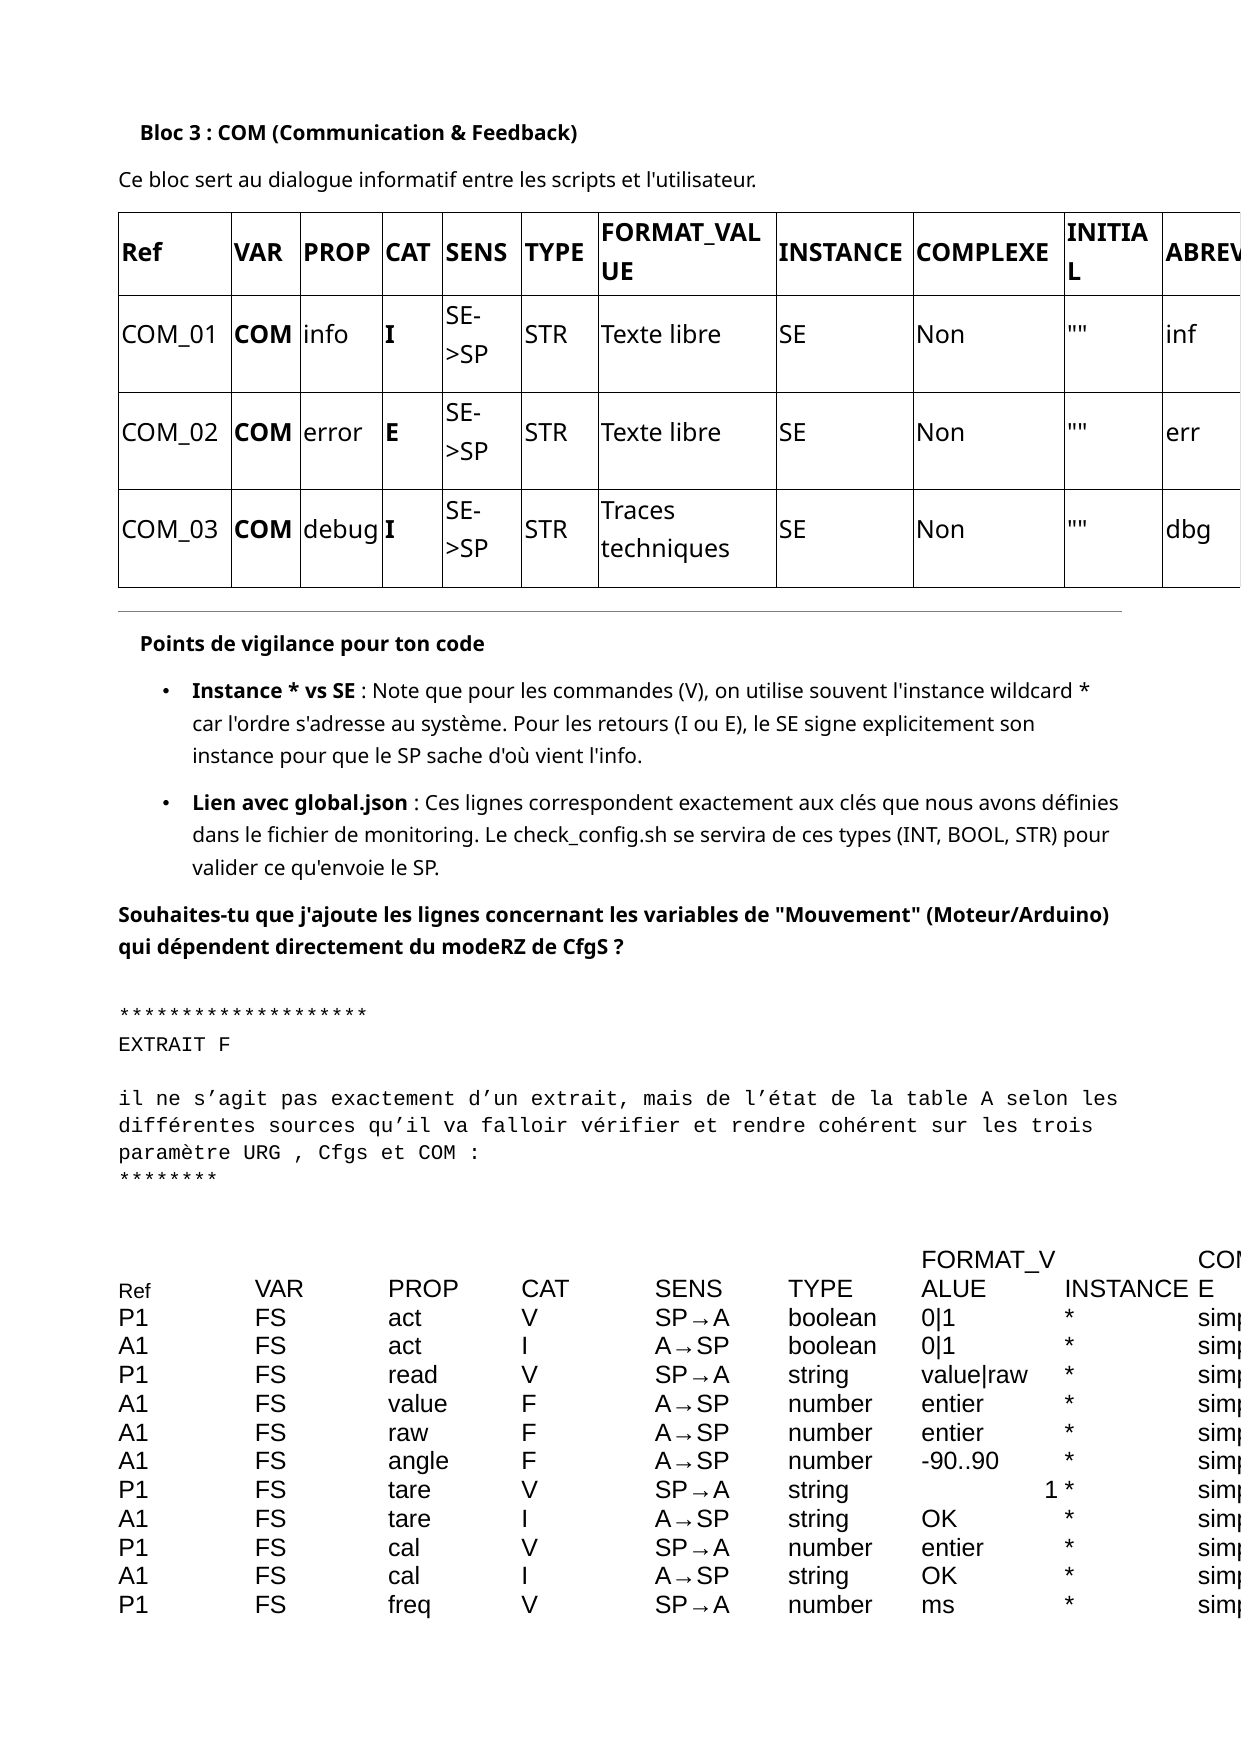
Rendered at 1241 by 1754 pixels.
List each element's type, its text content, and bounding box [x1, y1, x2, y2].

table_cell FS [251, 1418, 385, 1446]
table_cell SE [777, 296, 913, 392]
table_cell SP→A [651, 1303, 785, 1331]
table_cell F [518, 1418, 651, 1446]
table_cell boolean [785, 1303, 918, 1331]
table_cell A→SP [651, 1331, 785, 1360]
table_cell P1 [115, 1475, 251, 1504]
table_cell cal [385, 1533, 518, 1561]
table_cell ms [918, 1590, 1061, 1619]
table_header VAR [232, 213, 300, 295]
table_cell V [518, 1360, 651, 1389]
table_cell Non [914, 393, 1064, 489]
table_header COMPLEXE [1195, 1245, 1240, 1303]
table_cell string [785, 1360, 918, 1389]
table_cell info [301, 296, 382, 392]
table_cell err [1163, 393, 1240, 489]
table_cell F [518, 1446, 651, 1475]
table_cell A→SP [651, 1389, 785, 1418]
table_cell COM_02 [119, 393, 231, 489]
table_cell P1 [115, 1533, 251, 1561]
table_header INSTANCE [1061, 1245, 1194, 1303]
table_cell FS [251, 1561, 385, 1590]
table_cell * [1061, 1590, 1194, 1619]
table_cell simple [1195, 1475, 1240, 1504]
table_cell simple [1195, 1360, 1240, 1389]
table_cell SE->SP [443, 393, 521, 489]
table_cell A1 [115, 1331, 251, 1360]
table_cell Traces techniques [599, 490, 776, 587]
table_cell COM [232, 490, 300, 587]
table_cell tare [385, 1504, 518, 1533]
table_cell read [385, 1360, 518, 1389]
table_cell string [785, 1475, 918, 1504]
table_cell A→SP [651, 1561, 785, 1590]
table_cell SE->SP [443, 296, 521, 392]
table_cell P1 [115, 1360, 251, 1389]
table_cell STR [522, 296, 598, 392]
table_cell -90..90 [918, 1446, 1061, 1475]
table_cell inf [1163, 296, 1240, 392]
table_cell SE->SP [443, 490, 521, 587]
table_cell FS [251, 1303, 385, 1331]
table_cell * [1061, 1561, 1194, 1590]
table_cell SE [777, 393, 913, 489]
table_cell freq [385, 1590, 518, 1619]
table_cell number [785, 1418, 918, 1446]
table_header Ref [119, 213, 231, 295]
table_cell number [785, 1446, 918, 1475]
table_cell error [301, 393, 382, 489]
table_header ABREV-INDICES [1163, 213, 1240, 295]
table_header VAR [251, 1245, 385, 1303]
table_header CAT [383, 213, 442, 295]
table_cell FS [251, 1389, 385, 1418]
table_cell * [1061, 1446, 1194, 1475]
table_cell P1 [115, 1303, 251, 1331]
table_cell * [1061, 1418, 1194, 1446]
table_header PROP [385, 1245, 518, 1303]
table_cell * [1061, 1504, 1194, 1533]
table_cell SP→A [651, 1360, 785, 1389]
table_cell A1 [115, 1389, 251, 1418]
table_cell simple [1195, 1561, 1240, 1590]
table_cell OK [918, 1561, 1061, 1590]
table_cell entier [918, 1533, 1061, 1561]
table_cell A1 [115, 1446, 251, 1475]
table_cell Non [914, 296, 1064, 392]
table_header INITIAL [1065, 213, 1162, 295]
table_cell number [785, 1389, 918, 1418]
table_cell 1 [918, 1475, 1061, 1504]
table_cell COM [232, 296, 300, 392]
table_cell value|raw [918, 1360, 1061, 1389]
table_cell value [385, 1389, 518, 1418]
table_cell FS [251, 1590, 385, 1619]
table_cell FS [251, 1331, 385, 1360]
text Ce bloc sert au dialogue informatif entre les scripts et l'utilisateur. [118, 165, 1122, 193]
table_cell act [385, 1303, 518, 1331]
table_cell Texte libre [599, 393, 776, 489]
table_cell * [1061, 1360, 1194, 1389]
table_cell FS [251, 1504, 385, 1533]
table_cell COM_03 [119, 490, 231, 587]
table_header PROP [301, 213, 382, 295]
table_header SENS [651, 1245, 785, 1303]
table_cell FS [251, 1475, 385, 1504]
table_cell boolean [785, 1331, 918, 1360]
list Lien avec global.json : Ces lignes correspondent exactement aux clés que nous avons définies dans le fichier de monitoring. Le check_config.sh se servira de ces types (INT, BOOL, STR) pour valider ce qu'envoie le SP. [162, 788, 1122, 881]
table_cell number [785, 1590, 918, 1619]
table_cell simple [1195, 1418, 1240, 1446]
table_header FORMAT_VAL UE [599, 213, 776, 295]
subtitle 💡 Points de vigilance pour ton code [118, 629, 1122, 658]
table_cell E [383, 393, 442, 489]
table_cell Texte libre [599, 296, 776, 392]
table_cell entier [918, 1389, 1061, 1418]
table_cell A→SP [651, 1418, 785, 1446]
table_cell I [383, 296, 442, 392]
table_cell simple [1195, 1389, 1240, 1418]
table_cell "" [1065, 393, 1162, 489]
table_cell simple [1195, 1331, 1240, 1360]
table_header TYPE [785, 1245, 918, 1303]
table_cell 0|1 [918, 1303, 1061, 1331]
table_cell * [1061, 1533, 1194, 1561]
table_cell * [1061, 1475, 1194, 1504]
table_cell SP→A [651, 1533, 785, 1561]
table_cell number [785, 1533, 918, 1561]
table_cell V [518, 1590, 651, 1619]
table_cell string [785, 1504, 918, 1533]
table_header FORMAT_VALUE [918, 1245, 1061, 1303]
table_cell F [518, 1389, 651, 1418]
table_cell STR [522, 490, 598, 587]
table_cell A→SP [651, 1446, 785, 1475]
table_cell COM [232, 393, 300, 489]
table_cell FS [251, 1446, 385, 1475]
table_header INSTANCE [777, 213, 913, 295]
table_cell debug [301, 490, 382, 587]
table_cell P1 [115, 1590, 251, 1619]
table_cell V [518, 1475, 651, 1504]
table_cell V [518, 1533, 651, 1561]
table_cell entier [918, 1418, 1061, 1446]
table_cell * [1061, 1389, 1194, 1418]
table_cell tare [385, 1475, 518, 1504]
table_cell * [1061, 1331, 1194, 1360]
list Instance * vs SE : Note que pour les commandes (V), on utilise souvent l'instance wildcard * car l'ordre s'adresse au système. Pour les retours (I ou E), le SE signe explicitement son instance pour que le SP sache d'où vient l'info. [162, 676, 1122, 769]
table_cell SP→A [651, 1475, 785, 1504]
table_cell * [1061, 1303, 1194, 1331]
table_cell OK [918, 1504, 1061, 1533]
table_cell SE [777, 490, 913, 587]
table_cell I [518, 1561, 651, 1590]
table_cell A1 [115, 1504, 251, 1533]
table_cell simple [1195, 1504, 1240, 1533]
table_cell FS [251, 1533, 385, 1561]
table_cell I [518, 1504, 651, 1533]
table_cell cal [385, 1561, 518, 1590]
table_header Ref [115, 1245, 251, 1303]
table_cell simple [1195, 1303, 1240, 1331]
table_cell simple [1195, 1533, 1240, 1561]
table_cell STR [522, 393, 598, 489]
table_cell I [518, 1331, 651, 1360]
table_cell angle [385, 1446, 518, 1475]
table_cell simple [1195, 1590, 1240, 1619]
table_cell dbg [1163, 490, 1240, 587]
table_cell I [383, 490, 442, 587]
table_cell "" [1065, 490, 1162, 587]
table_cell "" [1065, 296, 1162, 392]
subtitle 🔵 Bloc 3 : COM (Communication & Feedback) [118, 118, 1122, 147]
table_cell COM_01 [119, 296, 231, 392]
table_cell A1 [115, 1561, 251, 1590]
table_cell SP→A [651, 1590, 785, 1619]
table_cell FS [251, 1360, 385, 1389]
table_cell A→SP [651, 1504, 785, 1533]
text ******************** EXTRAIT F il ne s’agit pas exactement d’un extrait, mais de l’état de la table A selon les différentes sources qu’il va falloir vérifier et rendre cohérent sur les trois paramètre URG , Cfgs et COM : ******** [118, 979, 1122, 1226]
table_cell simple [1195, 1446, 1240, 1475]
table_header TYPE [522, 213, 598, 295]
table_cell Non [914, 490, 1064, 587]
table_cell A1 [115, 1418, 251, 1446]
table_cell V [518, 1303, 651, 1331]
table_cell 0|1 [918, 1331, 1061, 1360]
table_cell act [385, 1331, 518, 1360]
table_cell raw [385, 1418, 518, 1446]
table_header CAT [518, 1245, 651, 1303]
table_header COMPLEXE [914, 213, 1064, 295]
text Souhaites-tu que j'ajoute les lignes concernant les variables de "Mouvement" (Moteur/Arduino) qui dépendent directement du modeRZ de CfgS ? [118, 900, 1122, 961]
table_cell string [785, 1561, 918, 1590]
table_header SENS [443, 213, 521, 295]
